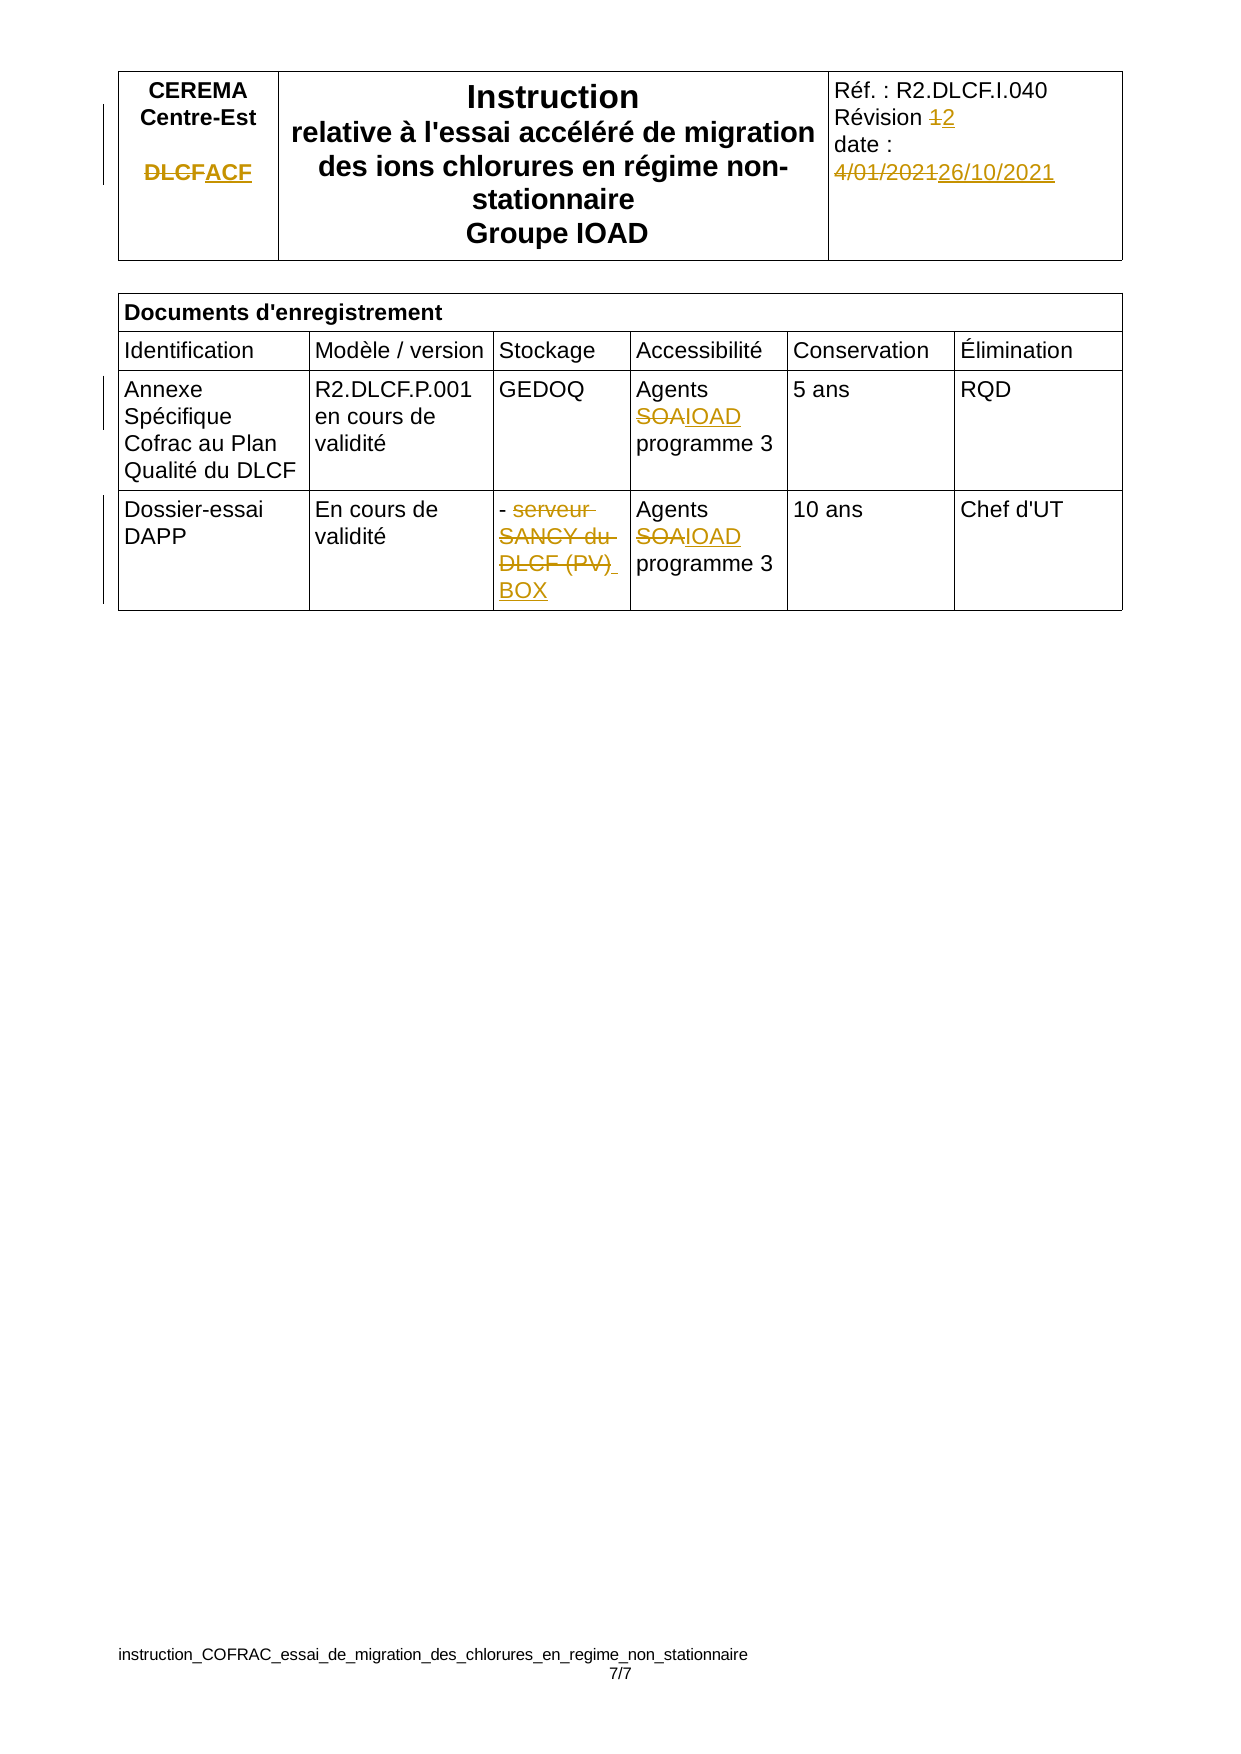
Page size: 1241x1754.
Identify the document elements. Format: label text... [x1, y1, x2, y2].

table_cell Conservation [788, 332, 954, 370]
table_cell Chef d'UT [955, 491, 1122, 609]
table_cell Agents IOAD programme 3 [631, 371, 787, 489]
table_cell Annexe Spécifique Cofrac au Plan Qualité du DLCF [119, 371, 309, 489]
table_cell Modèle / version [310, 332, 493, 370]
table_header Documents d'enregistrement [119, 294, 1122, 331]
table_cell Accessibilité [631, 332, 787, 370]
table_cell Stockage [494, 332, 630, 370]
table_cell En cours de validité [310, 491, 493, 609]
table_cell Agents IOAD programme 3 [631, 491, 787, 609]
table_cell 5 ans [788, 371, 954, 489]
table_cell Dossier-essai DAPP [119, 491, 309, 609]
table_cell RQD [955, 371, 1122, 489]
table_cell R2.DLCF.P.001 en cours de validité [310, 371, 493, 489]
table_cell - BOX [494, 491, 630, 609]
table_cell 10 ans [788, 491, 954, 609]
table_cell Élimination [955, 332, 1122, 370]
table_cell Identification [119, 332, 309, 370]
table_cell GEDOQ [494, 371, 630, 489]
